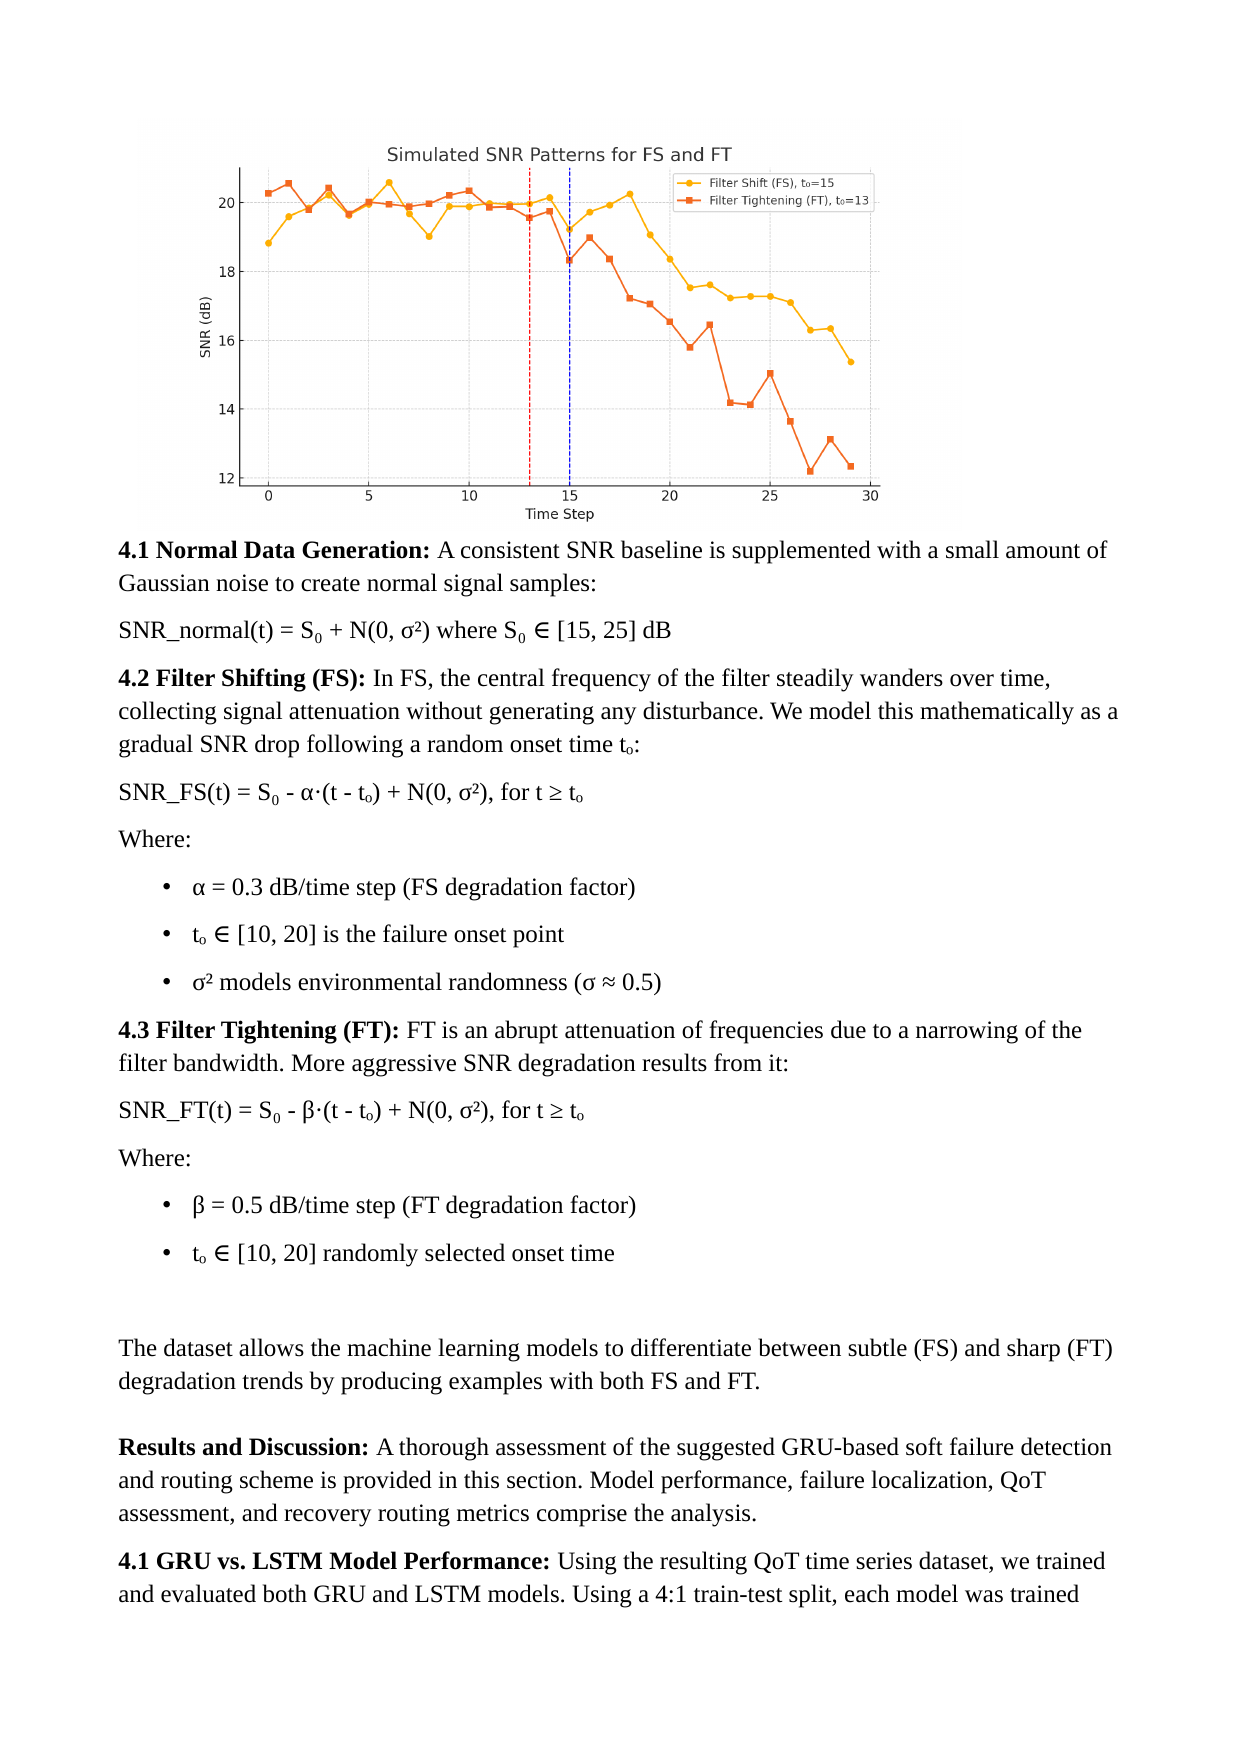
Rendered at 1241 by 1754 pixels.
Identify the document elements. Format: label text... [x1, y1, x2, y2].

list tₒ ∈ [10, 20] is the failure onset point [162, 919, 1122, 948]
text 4.2 Filter Shifting (FS): In FS, the central frequency of the filter steadily wanders over time, collecting signal attenuation without generating any disturbance. We model this mathematically as a gradual SNR drop following a random onset time tₒ: [118, 663, 1122, 758]
list σ² models environmental randomness (σ ≈ 0.5) [162, 967, 1122, 996]
text SNR_FS(t) = S₀ - α·(t - tₒ) + N(0, σ²), for t ≥ tₒ [118, 777, 1122, 806]
text SNR_normal(t) = S₀ + N(0, σ²) where S₀ ∈ [15, 25] dB [118, 616, 1122, 644]
text 4.1 Normal Data Generation: A consistent SNR baseline is supplemented with a small amount of Gaussian noise to create normal signal samples: [118, 118, 1122, 597]
text SNR_FT(t) = S₀ - β·(t - tₒ) + N(0, σ²), for t ≥ tₒ [118, 1095, 1122, 1124]
text The dataset allows the machine learning models to differentiate between subtle (FS) and sharp (FT) degradation trends by producing examples with both FS and FT. Results and Discussion: A thorough assessment of the suggested GRU-based soft failure detection and routing scheme is provided in this section. Model performance, failure localization, QoT assessment, and recovery routing metrics comprise the analysis. [118, 1333, 1122, 1527]
list α = 0.3 dB/time step (FS degradation factor) [162, 872, 1122, 901]
text 4.1 GRU vs. LSTM Model Performance: Using the resulting QoT time series dataset, we trained and evaluated both GRU and LSTM models. Using a 4:1 train-test split, each model was trained [118, 1546, 1122, 1608]
text Where: [118, 1143, 1122, 1172]
text Where: [118, 824, 1122, 853]
list tₒ ∈ [10, 20] randomly selected onset time [162, 1238, 1122, 1267]
list β = 0.5 dB/time step (FT degradation factor) [162, 1191, 1122, 1219]
text 4.3 Filter Tightening (FT): FT is an abrupt attenuation of frequencies due to a narrowing of the filter bandwidth. More aggressive SNR degradation results from it: [118, 1015, 1122, 1077]
picture [137, 118, 962, 531]
